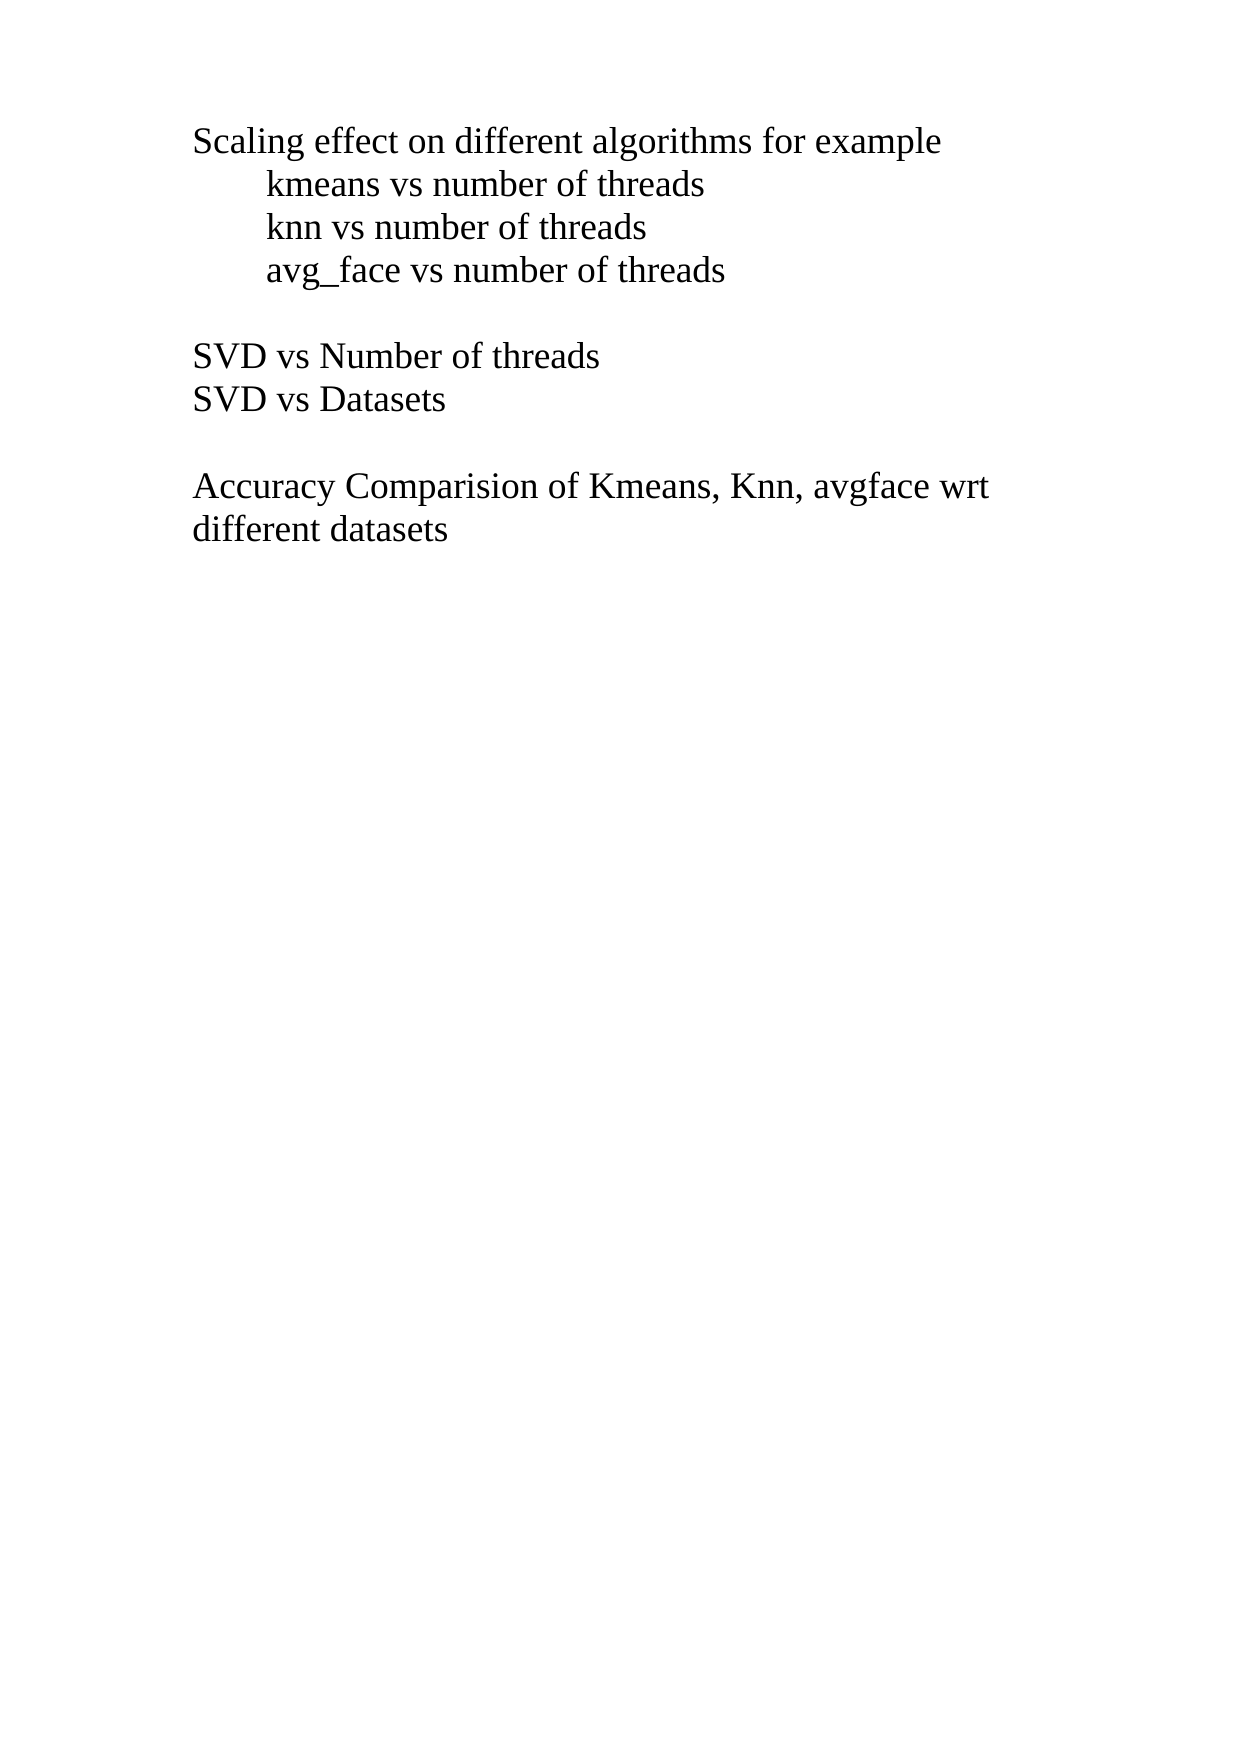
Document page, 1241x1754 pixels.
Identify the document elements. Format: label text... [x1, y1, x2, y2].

text Accuracy Comparision of Kmeans, Knn, avgface wrt different datasets [118, 463, 1122, 549]
text kmeans vs number of threads [118, 161, 1122, 204]
text avg_face vs number of threads [118, 247, 1122, 291]
text Scaling effect on different algorithms for example [118, 118, 1122, 161]
text SVD vs Datasets [118, 377, 1122, 420]
text knn vs number of threads [118, 204, 1122, 247]
text SVD vs Number of threads [118, 334, 1122, 377]
